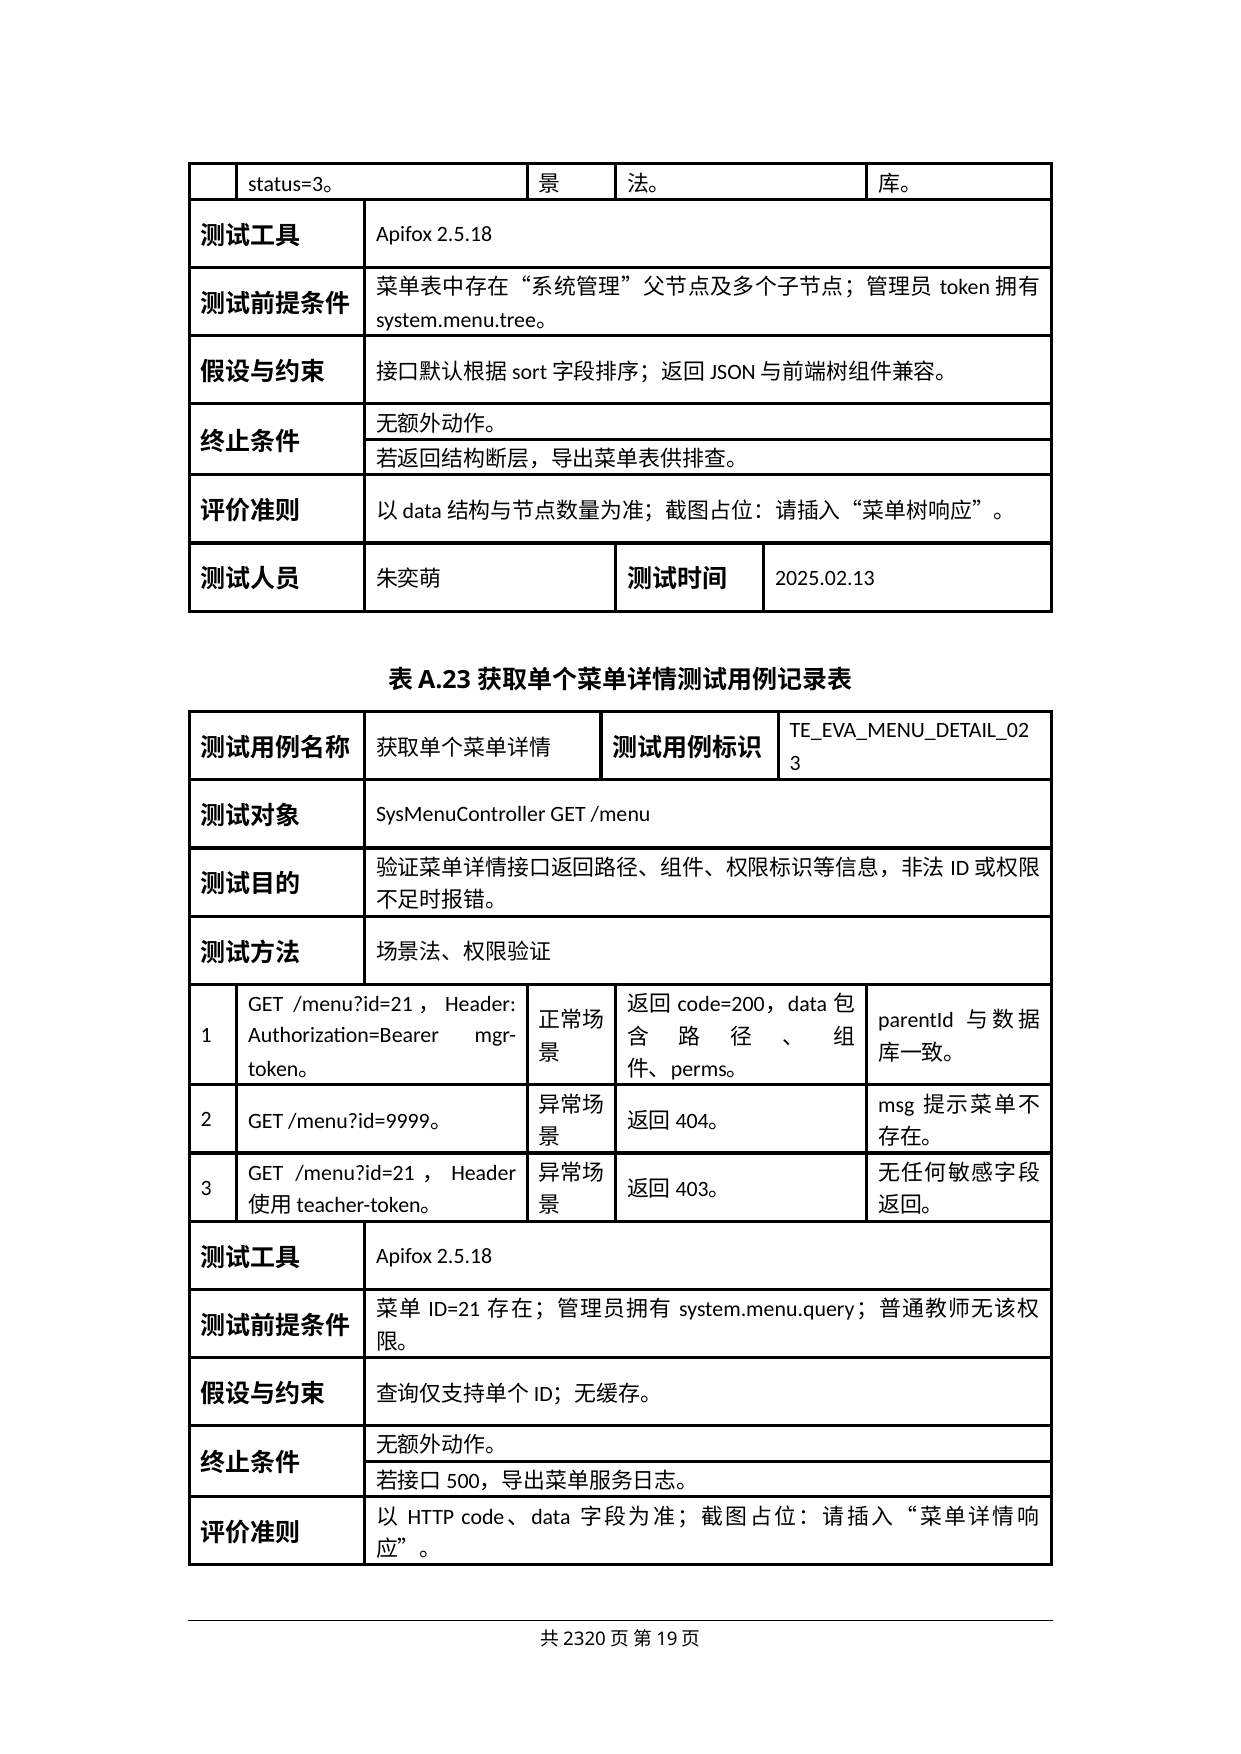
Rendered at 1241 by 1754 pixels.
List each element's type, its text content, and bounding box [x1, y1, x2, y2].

table_cell Apifox 2.5.18 [366, 1223, 1050, 1288]
table_cell 无额外动作。 [366, 1427, 1050, 1459]
table_cell 若接口 500，导出菜单服务日志。 [366, 1463, 1050, 1495]
table_cell 评价准则 [191, 1498, 363, 1563]
table_cell GET /menu?id=9999。 [238, 1086, 526, 1151]
table_cell 1 [191, 986, 235, 1083]
table_cell 假设与约束 [191, 1359, 363, 1424]
table_cell 测试时间 [617, 545, 762, 609]
table_cell [191, 165, 235, 198]
table_cell 返回 403。 [617, 1155, 865, 1219]
table_cell 测试方法 [191, 918, 363, 983]
table_cell 无额外动作。 [366, 405, 1050, 438]
table_cell 测试工具 [191, 201, 363, 266]
table_cell 以 HTTP code、data 字段为准；截图占位：请插入“菜单详情响应”。 [366, 1498, 1050, 1563]
table_cell 场景法、权限验证 [366, 918, 1050, 983]
table_cell 异常场景 [529, 1155, 614, 1219]
table_cell 若返回结构断层，导出菜单表供排查。 [366, 441, 1050, 473]
table_cell 返回 404。 [617, 1086, 865, 1151]
table_cell SysMenuController GET /menu [366, 781, 1050, 846]
table_cell 终止条件 [191, 405, 363, 473]
table_cell 正常场景 [529, 986, 614, 1083]
table_cell 3 [191, 1155, 235, 1219]
table_cell 验证菜单详情接口返回路径、组件、权限标识等信息，非法 ID 或权限不足时报错。 [366, 850, 1050, 914]
table_cell 测试人员 [191, 545, 363, 609]
text 表A.23 获取单个菜单详情测试用例记录表 [187, 645, 1053, 710]
table_cell 2025.02.13 [765, 545, 1050, 609]
table_cell 评价准则 [191, 476, 363, 541]
table_cell Apifox 2.5.18 [366, 201, 1050, 266]
table_cell 异常场景 [529, 1086, 614, 1151]
table_cell 朱奕萌 [366, 545, 614, 609]
table_cell 菜单 ID=21 存在；管理员拥有 system.menu.query；普通教师无该权限。 [366, 1291, 1050, 1356]
table_cell status=3。 [238, 165, 526, 198]
table_cell 接口默认根据 sort 字段排序；返回 JSON 与前端树组件兼容。 [366, 337, 1050, 402]
table_cell 假设与约束 [191, 337, 363, 402]
table_cell 以 data 结构与节点数量为准；截图占位：请插入“菜单树响应”。 [366, 476, 1050, 541]
table_cell 景 [529, 165, 614, 198]
table_header 获取单个菜单详情 [366, 713, 599, 778]
table_cell GET /menu?id=21，Header: Authorization=Bearer mgr-token。 [238, 986, 526, 1083]
table_cell 无任何敏感字段返回。 [868, 1155, 1050, 1219]
table_header 测试用例标识 [603, 713, 777, 778]
table_header TE_EVA_MENU_DETAIL_023 [780, 713, 1050, 778]
table_cell parentId 与数据库一致。 [868, 986, 1050, 1083]
table_cell 返回 code=200，data 包含路径、组件、perms。 [617, 986, 865, 1083]
table_cell 测试对象 [191, 781, 363, 846]
table_cell 测试目的 [191, 850, 363, 914]
table_cell 2 [191, 1086, 235, 1151]
table_cell 测试前提条件 [191, 269, 363, 334]
table_cell 测试前提条件 [191, 1291, 363, 1356]
table_cell 库。 [868, 165, 1050, 198]
table_header 测试用例名称 [191, 713, 363, 778]
table_cell 菜单表中存在“系统管理”父节点及多个子节点；管理员 token 拥有 system.menu.tree。 [366, 269, 1050, 334]
table_cell 终止条件 [191, 1427, 363, 1495]
table_cell 测试工具 [191, 1223, 363, 1288]
table_cell 法。 [617, 165, 865, 198]
table_cell 查询仅支持单个 ID；无缓存。 [366, 1359, 1050, 1424]
table_cell GET /menu?id=21，Header 使用 teacher-token。 [238, 1155, 526, 1219]
table_cell msg 提示菜单不存在。 [868, 1086, 1050, 1151]
